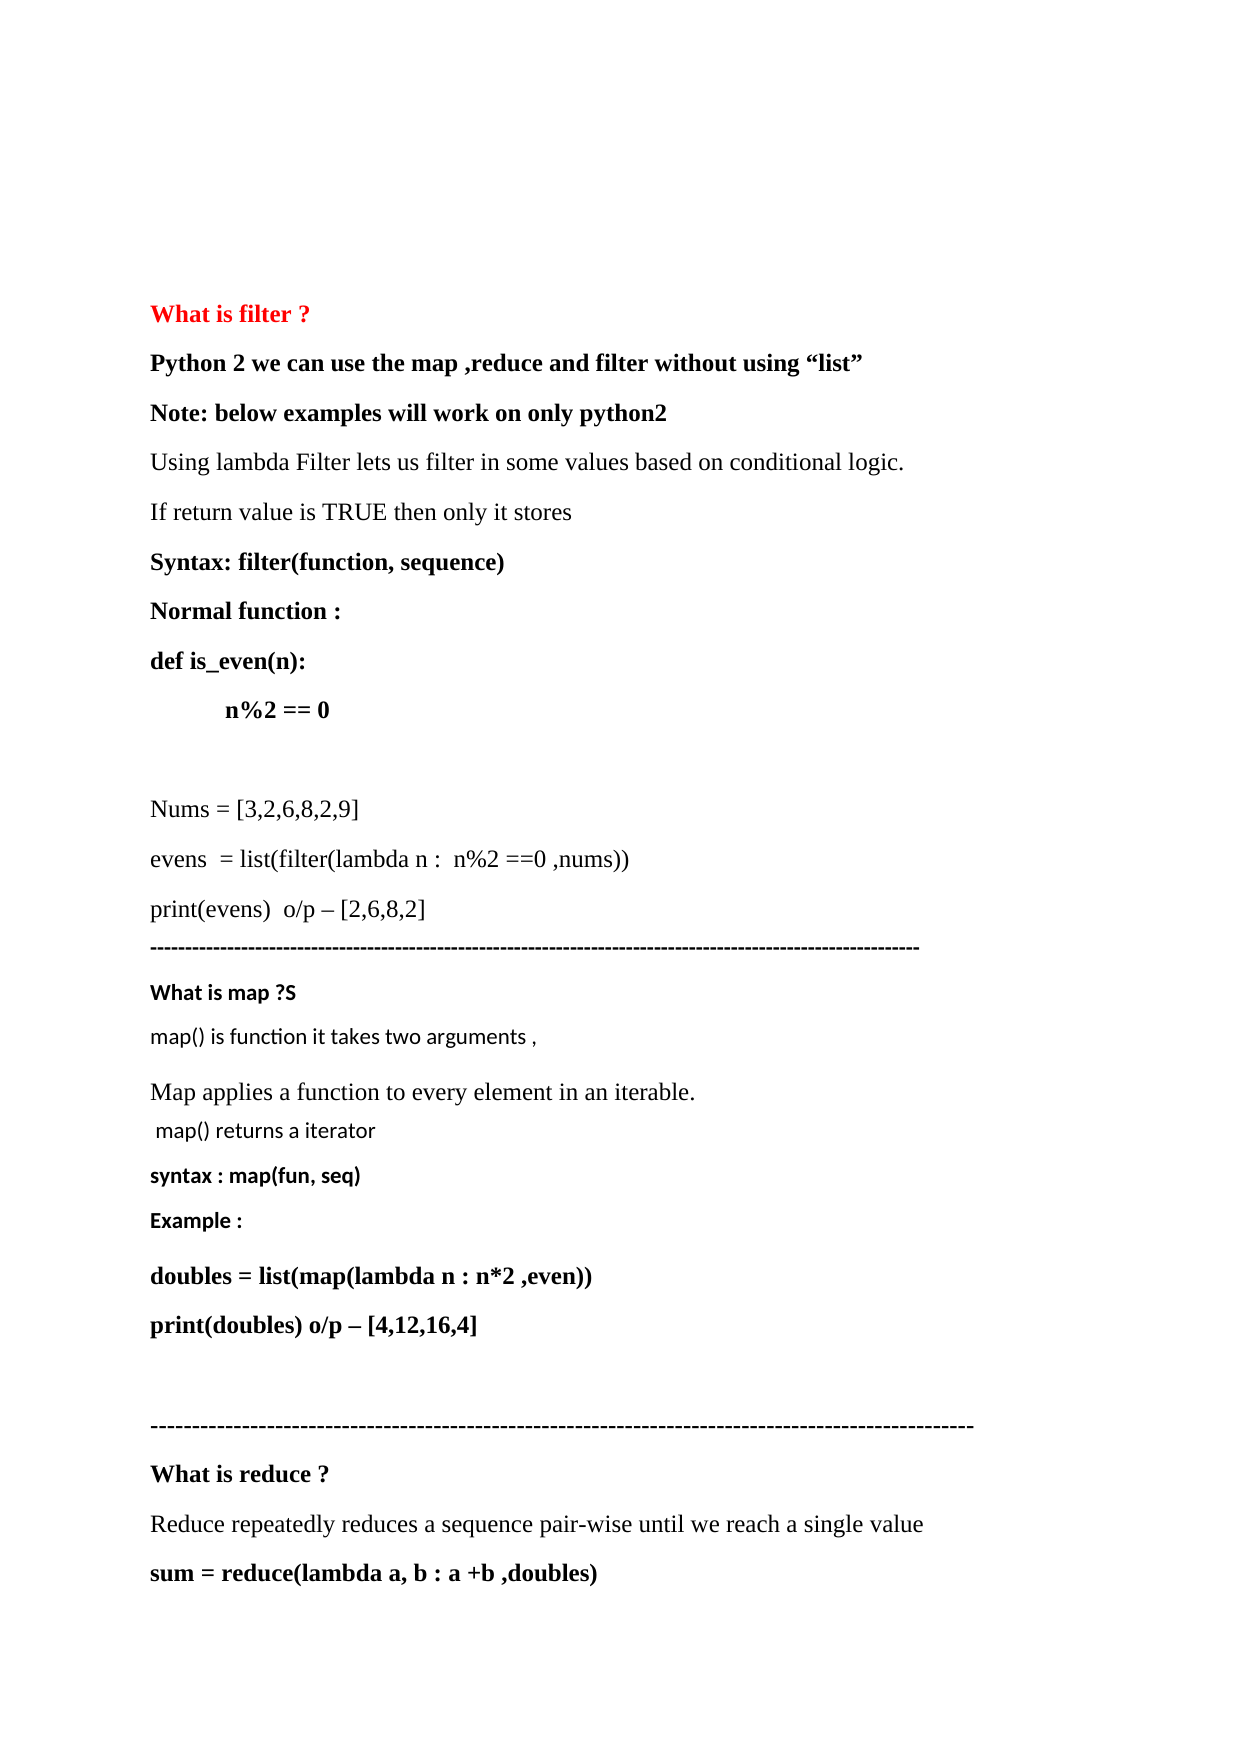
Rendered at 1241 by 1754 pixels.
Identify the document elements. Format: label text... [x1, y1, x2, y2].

text Using lambda Filter lets us filter in some values based on conditional logic. [150, 447, 1090, 476]
text Reduce repeatedly reduces a sequence pair-wise until we reach a single value [150, 1509, 1090, 1538]
text Python 2 we can use the map ,reduce and filter without using “list” [150, 348, 1090, 377]
text --------------------------------------------------------------------------------------------------- [150, 1410, 1090, 1438]
text Example : [150, 1206, 1090, 1234]
text n%2 == 0 [150, 695, 1090, 724]
text evens = list(filter(lambda n : n%2 ==0 ,nums)) [150, 844, 1090, 873]
text Note: below examples will work on only python2 [150, 398, 1090, 427]
text print(evens) o/p – [2,6,8,2] [150, 894, 1090, 922]
text Nums = [3,2,6,8,2,9] [150, 794, 1090, 823]
text What is map ?S [150, 978, 1090, 1006]
text syntax : map(fun, seq) [150, 1161, 1090, 1189]
text print(doubles) o/p – [4,12,16,4] [150, 1311, 1090, 1339]
text Normal function : [150, 596, 1090, 625]
text What is filter ? [150, 299, 1090, 327]
text def is_even(n): [150, 646, 1090, 674]
text Syntax: filter(function, sequence) [150, 547, 1090, 575]
text map() is function it takes two arguments , [150, 1022, 1090, 1050]
text map() returns a iterator [150, 1117, 1090, 1144]
text doubles = list(map(lambda n : n*2 ,even)) [150, 1261, 1090, 1290]
text Map applies a function to every element in an iterable. [150, 1077, 1090, 1106]
text What is reduce ? [150, 1459, 1090, 1488]
text If return value is TRUE then only it stores [150, 497, 1090, 526]
text sum = reduce(lambda a, b : a +b ,doubles) [150, 1558, 1090, 1587]
text -------------------------------------------------------------------------------------------------------------- [150, 933, 1090, 961]
